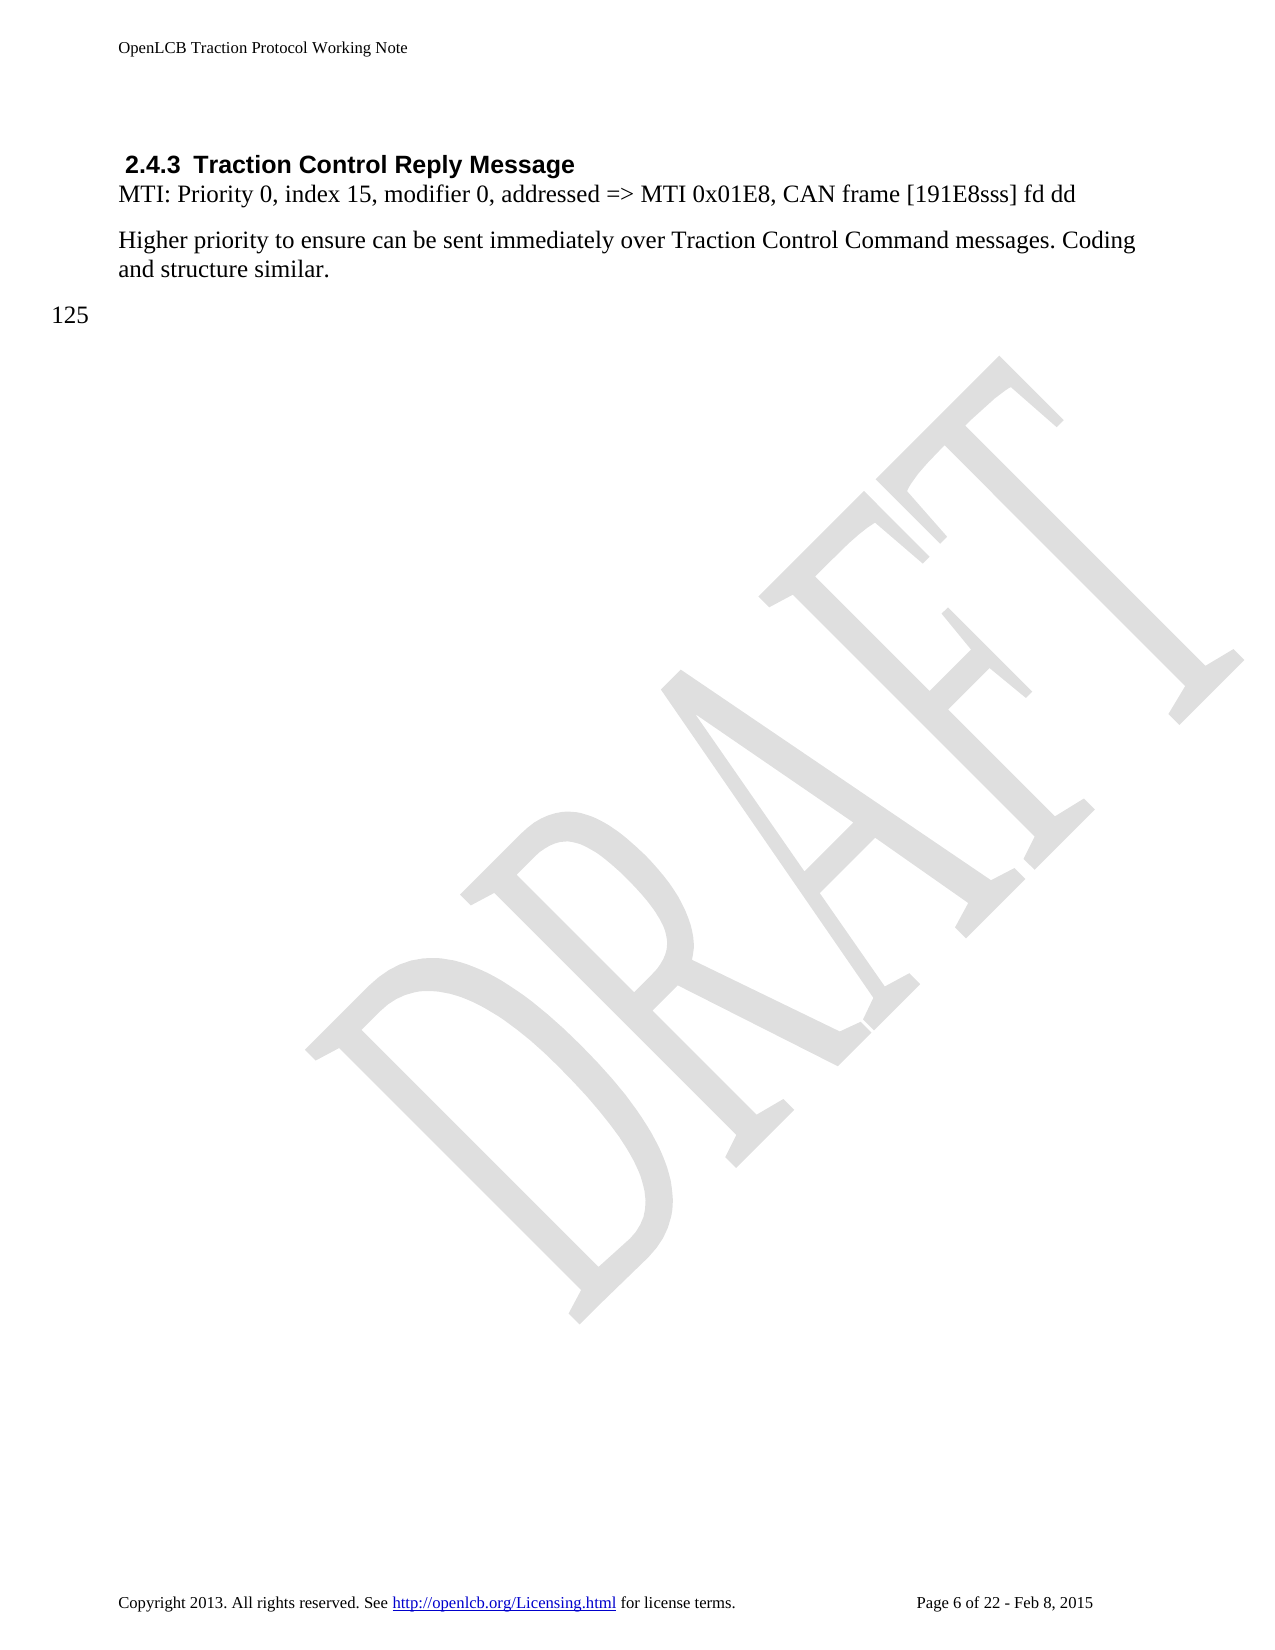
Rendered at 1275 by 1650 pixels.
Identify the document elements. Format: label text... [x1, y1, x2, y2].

subtitle Traction Control Reply Message [118, 150, 1157, 179]
text Higher priority to ensure can be sent immediately over Traction Control Command messages. Coding and structure similar. [118, 225, 1157, 283]
text MTI: Priority 0, index 15, modifier 0, addressed => MTI 0x01E8, CAN frame [191E8sss] fd dd [118, 179, 1157, 207]
